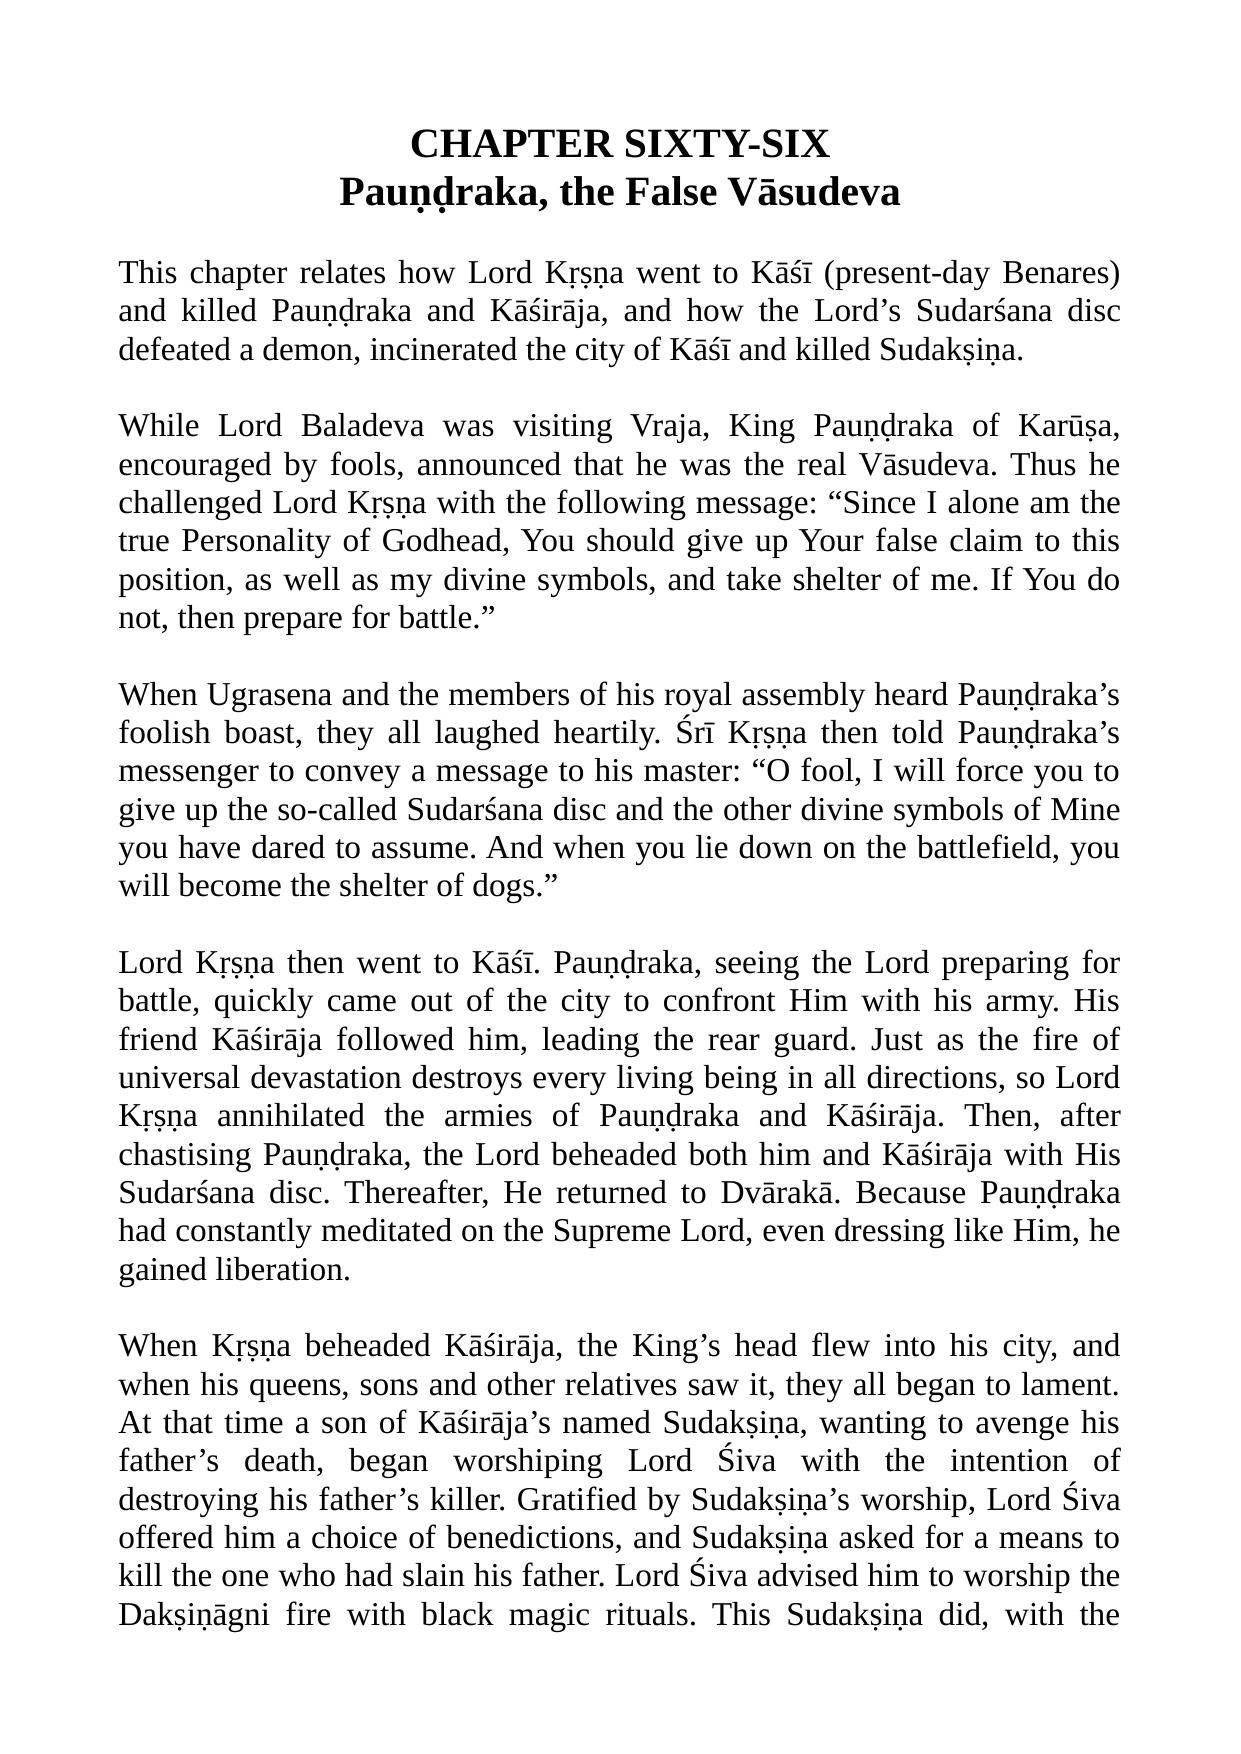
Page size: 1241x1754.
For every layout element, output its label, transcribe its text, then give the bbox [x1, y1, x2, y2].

text Pauṇḍraka, the False Vāsudeva [118, 166, 1122, 214]
text When Ugrasena and the members of his royal assembly heard Pauṇḍraka’s foolish boast, they all laughed heartily. Śrī Kṛṣṇa then told Pauṇḍraka’s messenger to convey a message to his master: “O fool, I will force you to give up the so-called Sudarśana disc and the other divine symbols of Mine you have dared to assume. And when you lie down on the battlefield, you will become the shelter of dogs.” [118, 674, 1122, 904]
text When Kṛṣṇa beheaded Kāśirāja, the King’s head flew into his city, and when his queens, sons and other relatives saw it, they all began to lament. At that time a son of Kāśirāja’s named Sudakṣiṇa, wanting to avenge his father’s death, began worshiping Lord Śiva with the intention of destroying his father’s killer. Gratified by Sudakṣiṇa’s worship, Lord Śiva offered him a choice of benedictions, and Sudakṣiṇa asked for a means to kill the one who had slain his father. Lord Śiva advised him to worship the Dakṣiṇāgni fire with black magic rituals. This Sudakṣiṇa did, with the [118, 1326, 1122, 1632]
text CHAPTER SIXTY-SIX [118, 118, 1122, 166]
text Lord Kṛṣṇa then went to Kāśī. Pauṇḍraka, seeing the Lord preparing for battle, quickly came out of the city to confront Him with his army. His friend Kāśirāja followed him, leading the rear guard. Just as the fire of universal devastation destroys every living being in all directions, so Lord Kṛṣṇa annihilated the armies of Pauṇḍraka and Kāśirāja. Then, after chastising Pauṇḍraka, the Lord beheaded both him and Kāśirāja with His Sudarśana disc. Thereafter, He returned to Dvārakā. Because Pauṇḍraka had constantly meditated on the Supreme Lord, even dressing like Him, he gained liberation. [118, 942, 1122, 1287]
text While Lord Baladeva was visiting Vraja, King Pauṇḍraka of Karūṣa, encouraged by fools, announced that he was the real Vāsudeva. Thus he challenged Lord Kṛṣṇa with the following message: “Since I alone am the true Personality of Godhead, You should give up Your false claim to this position, as well as my divine symbols, and take shelter of me. If You do not, then prepare for battle.” [118, 406, 1122, 636]
text This chapter relates how Lord Kṛṣṇa went to Kāśī (present-day Benares) and killed Pauṇḍraka and Kāśirāja, and how the Lord’s Sudarśana disc defeated a demon, incinerated the city of Kāśī and killed Sudakṣiṇa. [118, 252, 1122, 367]
